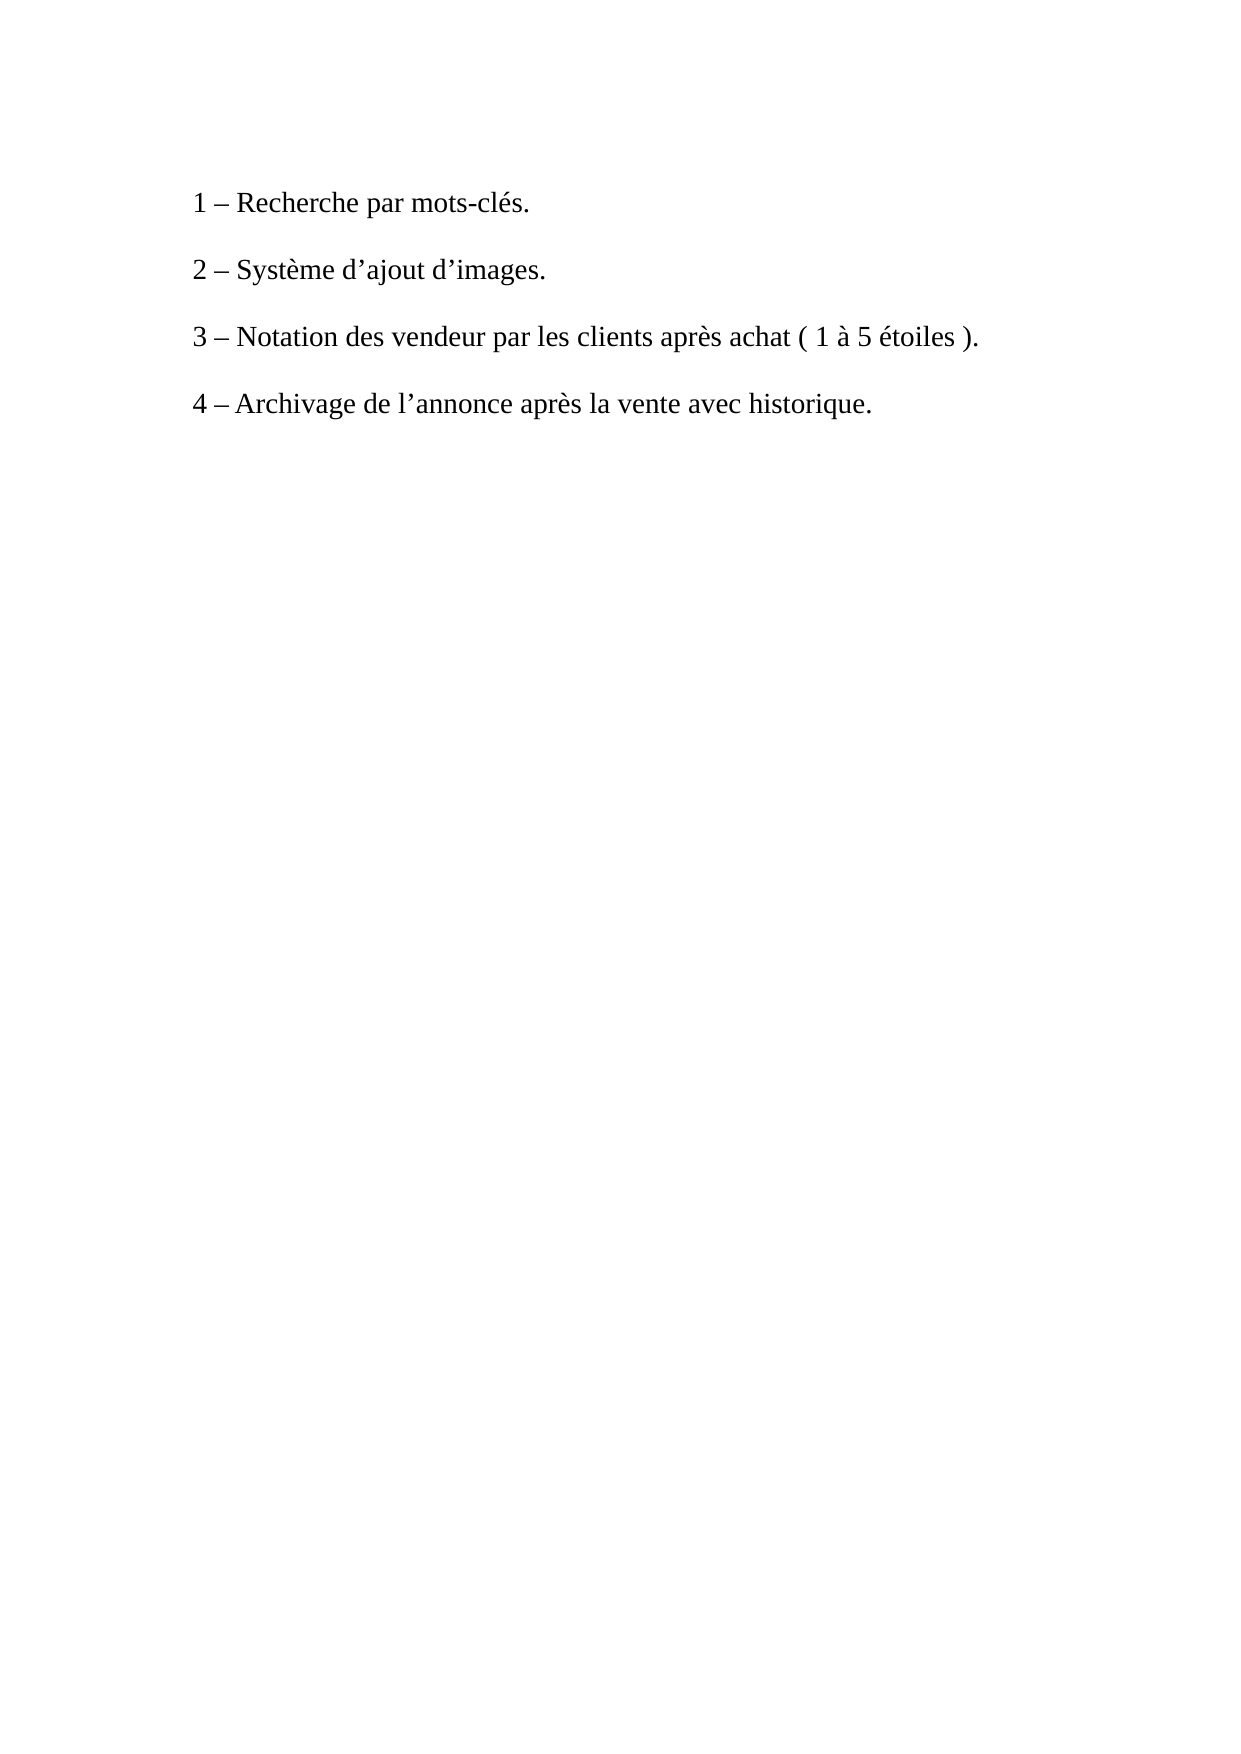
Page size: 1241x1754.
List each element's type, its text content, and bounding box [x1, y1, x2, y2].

text 4 – Archivage de l’annonce après la vente avec historique. [118, 387, 1122, 420]
text 2 – Système d’ajout d’images. [118, 252, 1122, 286]
text 1 – Recherche par mots-clés. [118, 185, 1122, 219]
text 3 – Notation des vendeur par les clients après achat ( 1 à 5 étoiles ). [118, 319, 1122, 353]
